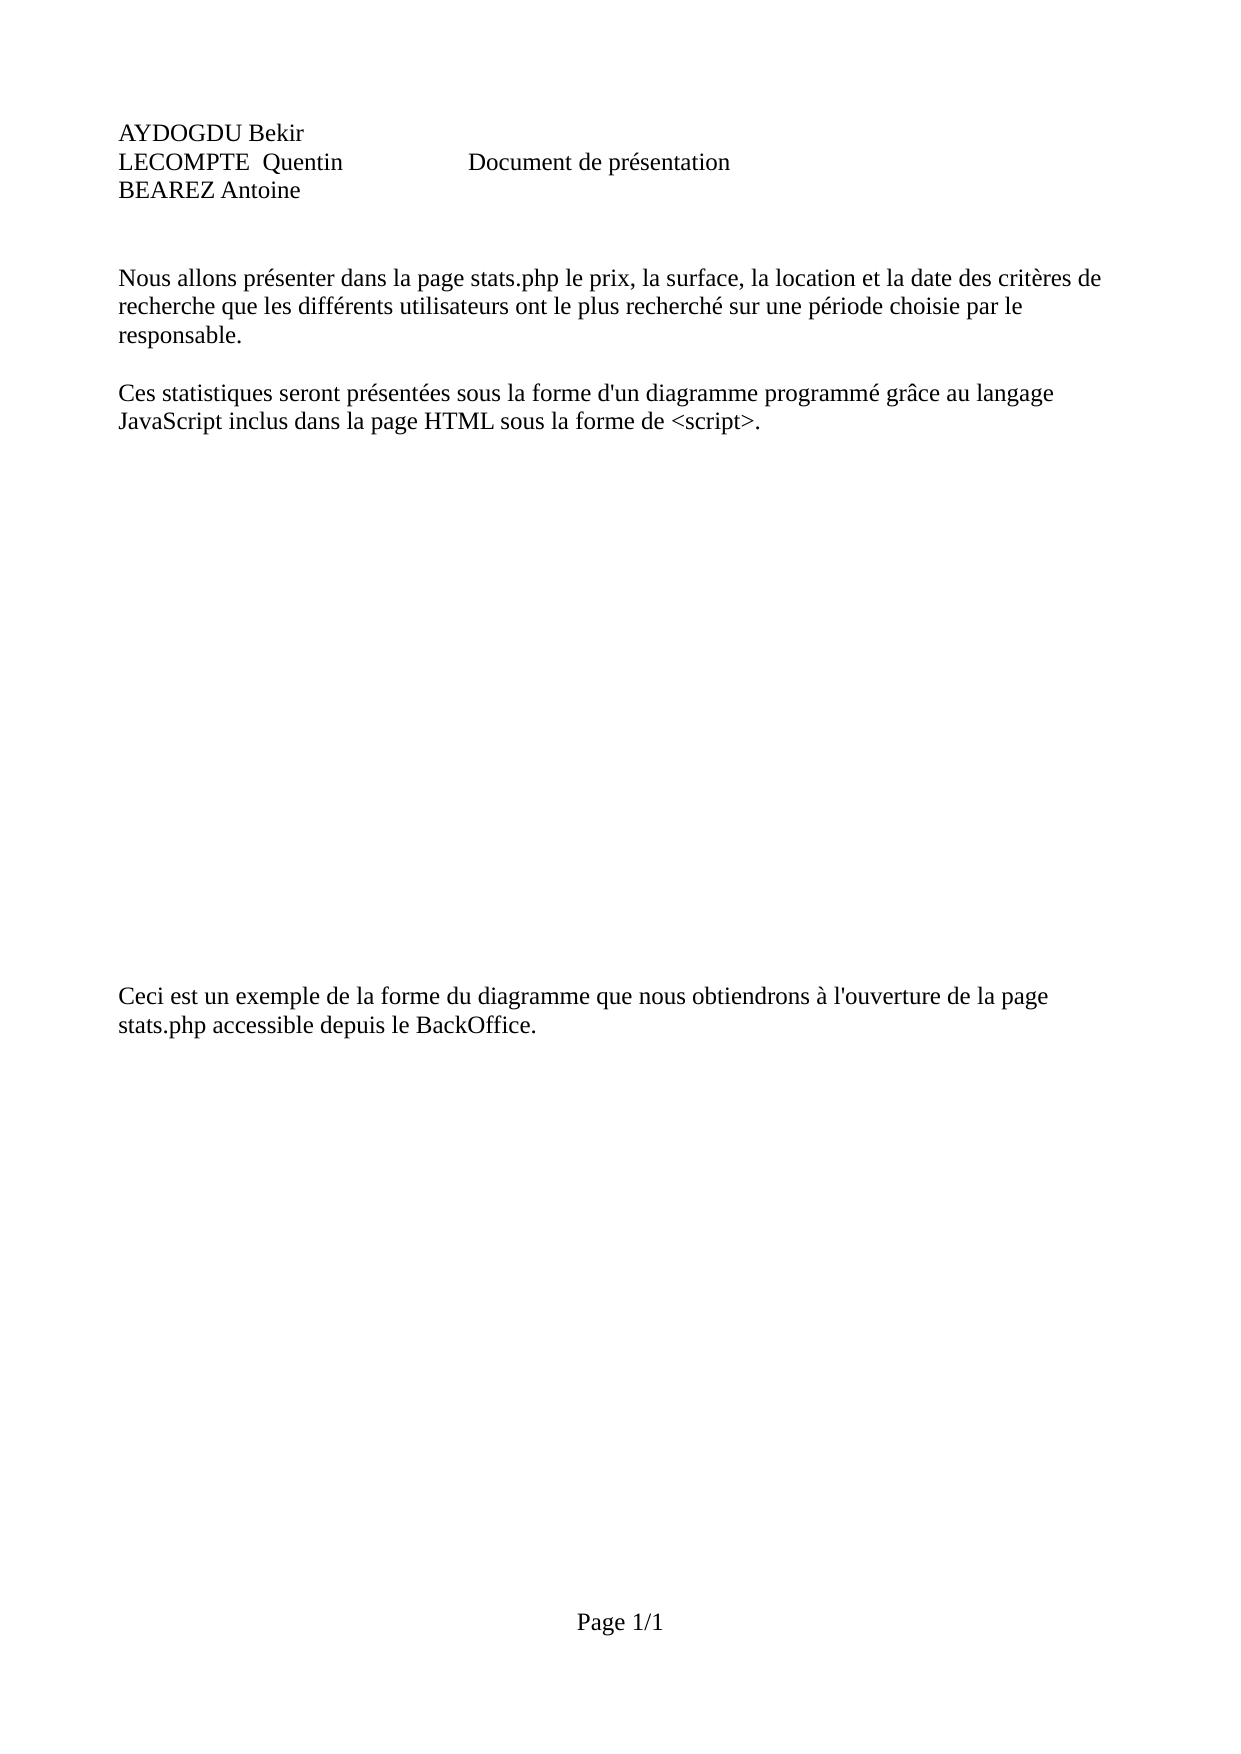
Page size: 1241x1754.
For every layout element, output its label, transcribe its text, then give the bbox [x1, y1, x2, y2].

text Ces statistiques seront présentées sous la forme d'un diagramme programmé grâce au langage JavaScript inclus dans la page HTML sous la forme de <script>. [118, 378, 1122, 435]
text Ceci est un exemple de la forme du diagramme que nous obtiendrons à l'ouverture de la page stats.php accessible depuis le BackOffice. [118, 981, 1122, 1039]
text Nous allons présenter dans la page stats.php le prix, la surface, la location et la date des critères de recherche que les différents utilisateurs ont le plus recherché sur une période choisie par le responsable. [118, 263, 1122, 349]
